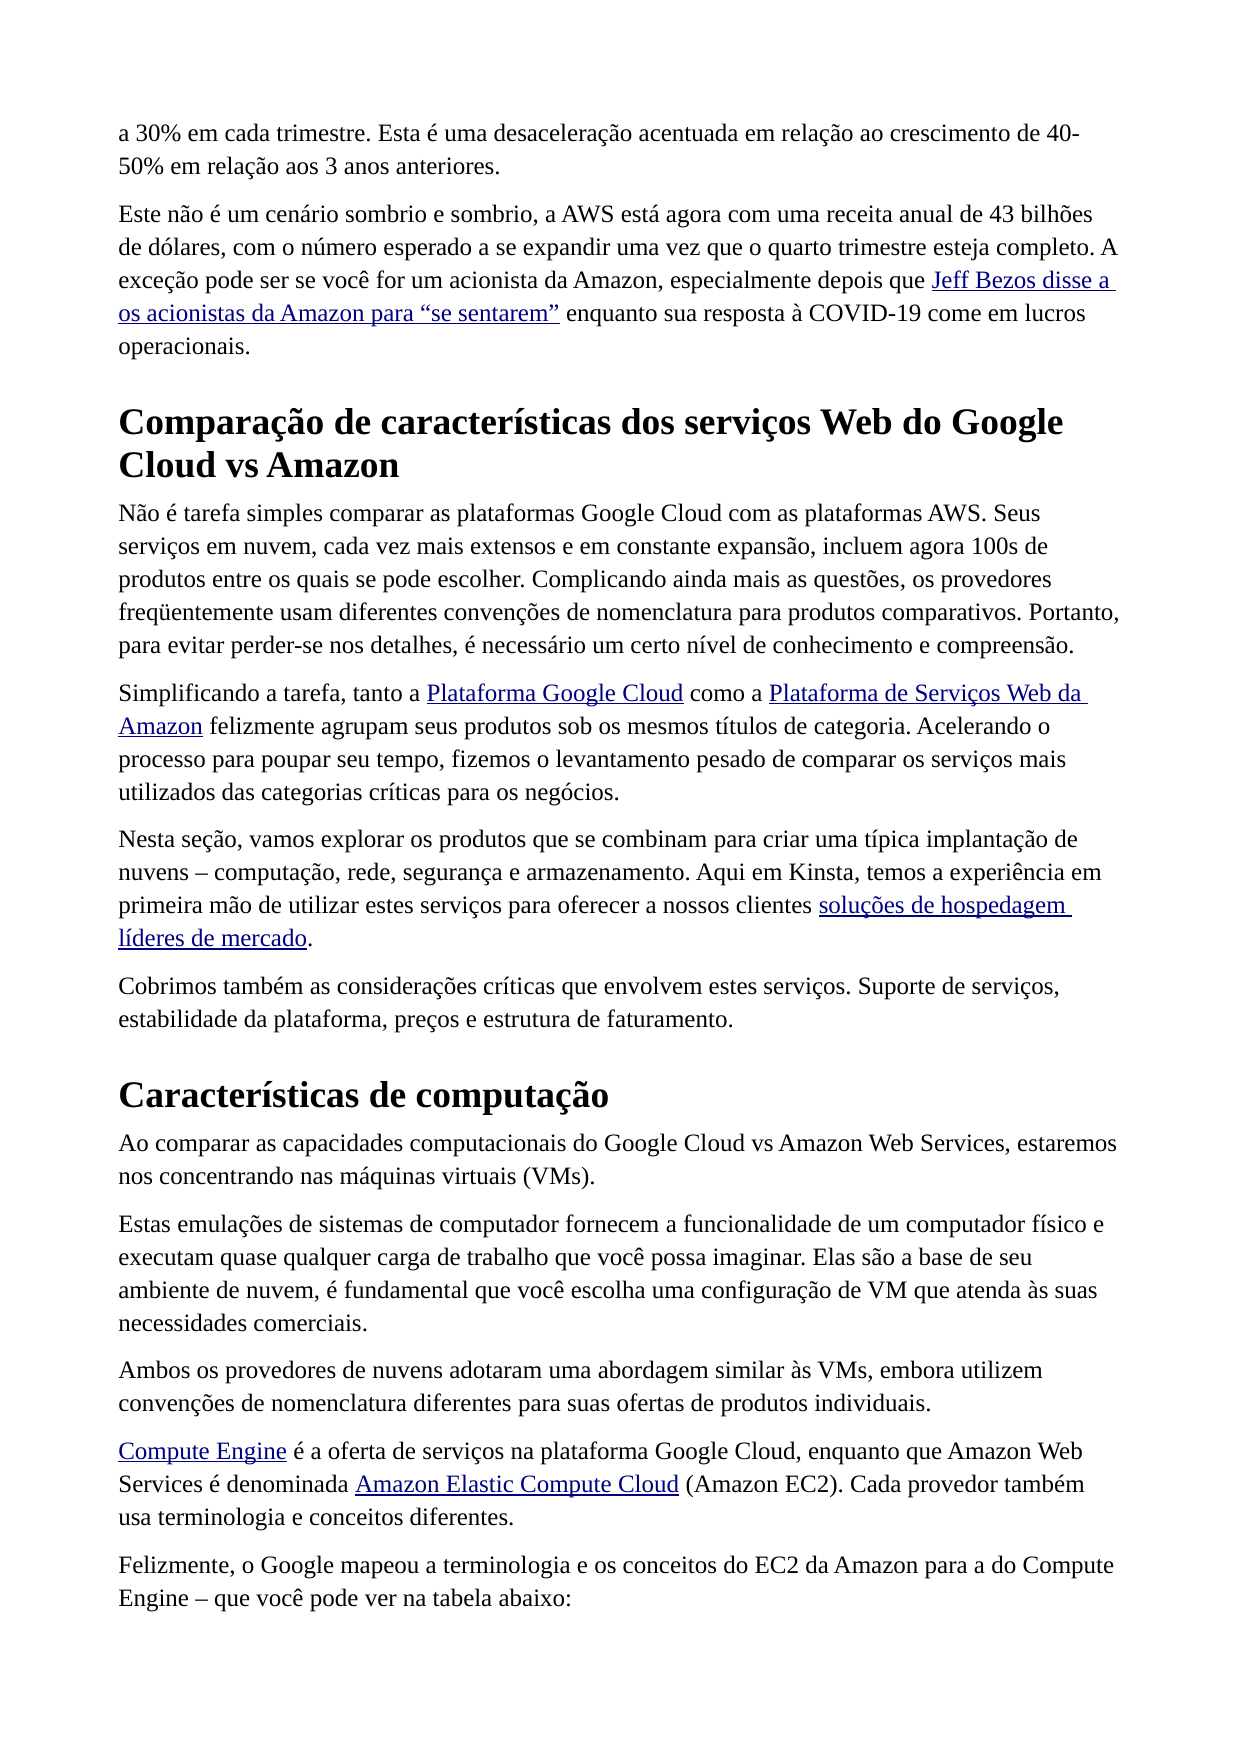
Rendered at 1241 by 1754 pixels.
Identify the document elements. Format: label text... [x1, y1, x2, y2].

text Felizmente, o Google mapeou a terminologia e os conceitos do EC2 da Amazon para a do Compute Engine – que você pode ver na tabela abaixo: [118, 1550, 1122, 1611]
text Ao comparar as capacidades computacionais do Google Cloud vs Amazon Web Services, estaremos nos concentrando nas máquinas virtuais (VMs). [118, 1128, 1122, 1190]
text Não é tarefa simples comparar as plataformas Google Cloud com as plataformas AWS. Seus serviços em nuvem, cada vez mais extensos e em constante expansão, incluem agora 100s de produtos entre os quais se pode escolher. Complicando ainda mais as questões, os provedores freqüentemente usam diferentes convenções de nomenclatura para produtos comparativos. Portanto, para evitar perder-se nos detalhes, é necessário um certo nível de conhecimento e compreensão. [118, 498, 1122, 659]
subtitle Comparação de características dos serviços Web do Google Cloud vs Amazon [118, 399, 1122, 486]
text Estas emulações de sistemas de computador fornecem a funcionalidade de um computador físico e executam quase qualquer carga de trabalho que você possa imaginar. Elas são a base de seu ambiente de nuvem, é fundamental que você escolha uma configuração de VM que atenda às suas necessidades comerciais. [118, 1209, 1122, 1337]
text Este não é um cenário sombrio e sombrio, a AWS está agora com uma receita anual de 43 bilhões de dólares, com o número esperado a se expandir uma vez que o quarto trimestre esteja completo. A exceção pode ser se você for um acionista da Amazon, especialmente depois que Jeff Bezos disse a os acionistas da Amazon para “se sentarem” enquanto sua resposta à COVID-19 come em lucros operacionais. [118, 199, 1122, 359]
text Simplificando a tarefa, tanto a Plataforma Google Cloud como a Plataforma de Serviços Web da Amazon felizmente agrupam seus produtos sob os mesmos títulos de categoria. Acelerando o processo para poupar seu tempo, fizemos o levantamento pesado de comparar os serviços mais utilizados das categorias críticas para os negócios. [118, 678, 1122, 806]
text Cobrimos também as considerações críticas que envolvem estes serviços. Suporte de serviços, estabilidade da plataforma, preços e estrutura de faturamento. [118, 971, 1122, 1033]
subtitle Características de computação [118, 1072, 1122, 1116]
text Compute Engine é a oferta de serviços na plataforma Google Cloud, enquanto que Amazon Web Services é denominada Amazon Elastic Compute Cloud (Amazon EC2). Cada provedor também usa terminologia e conceitos diferentes. [118, 1436, 1122, 1531]
text Ambos os provedores de nuvens adotaram uma abordagem similar às VMs, embora utilizem convenções de nomenclatura diferentes para suas ofertas de produtos individuais. [118, 1355, 1122, 1417]
text a 30% em cada trimestre. Esta é uma desaceleração acentuada em relação ao crescimento de 40-50% em relação aos 3 anos anteriores. [118, 118, 1122, 180]
text Nesta seção, vamos explorar os produtos que se combinam para criar uma típica implantação de nuvens – computação, rede, segurança e armazenamento. Aqui em Kinsta, temos a experiência em primeira mão de utilizar estes serviços para oferecer a nossos clientes soluções de hospedagem líderes de mercado. [118, 824, 1122, 952]
